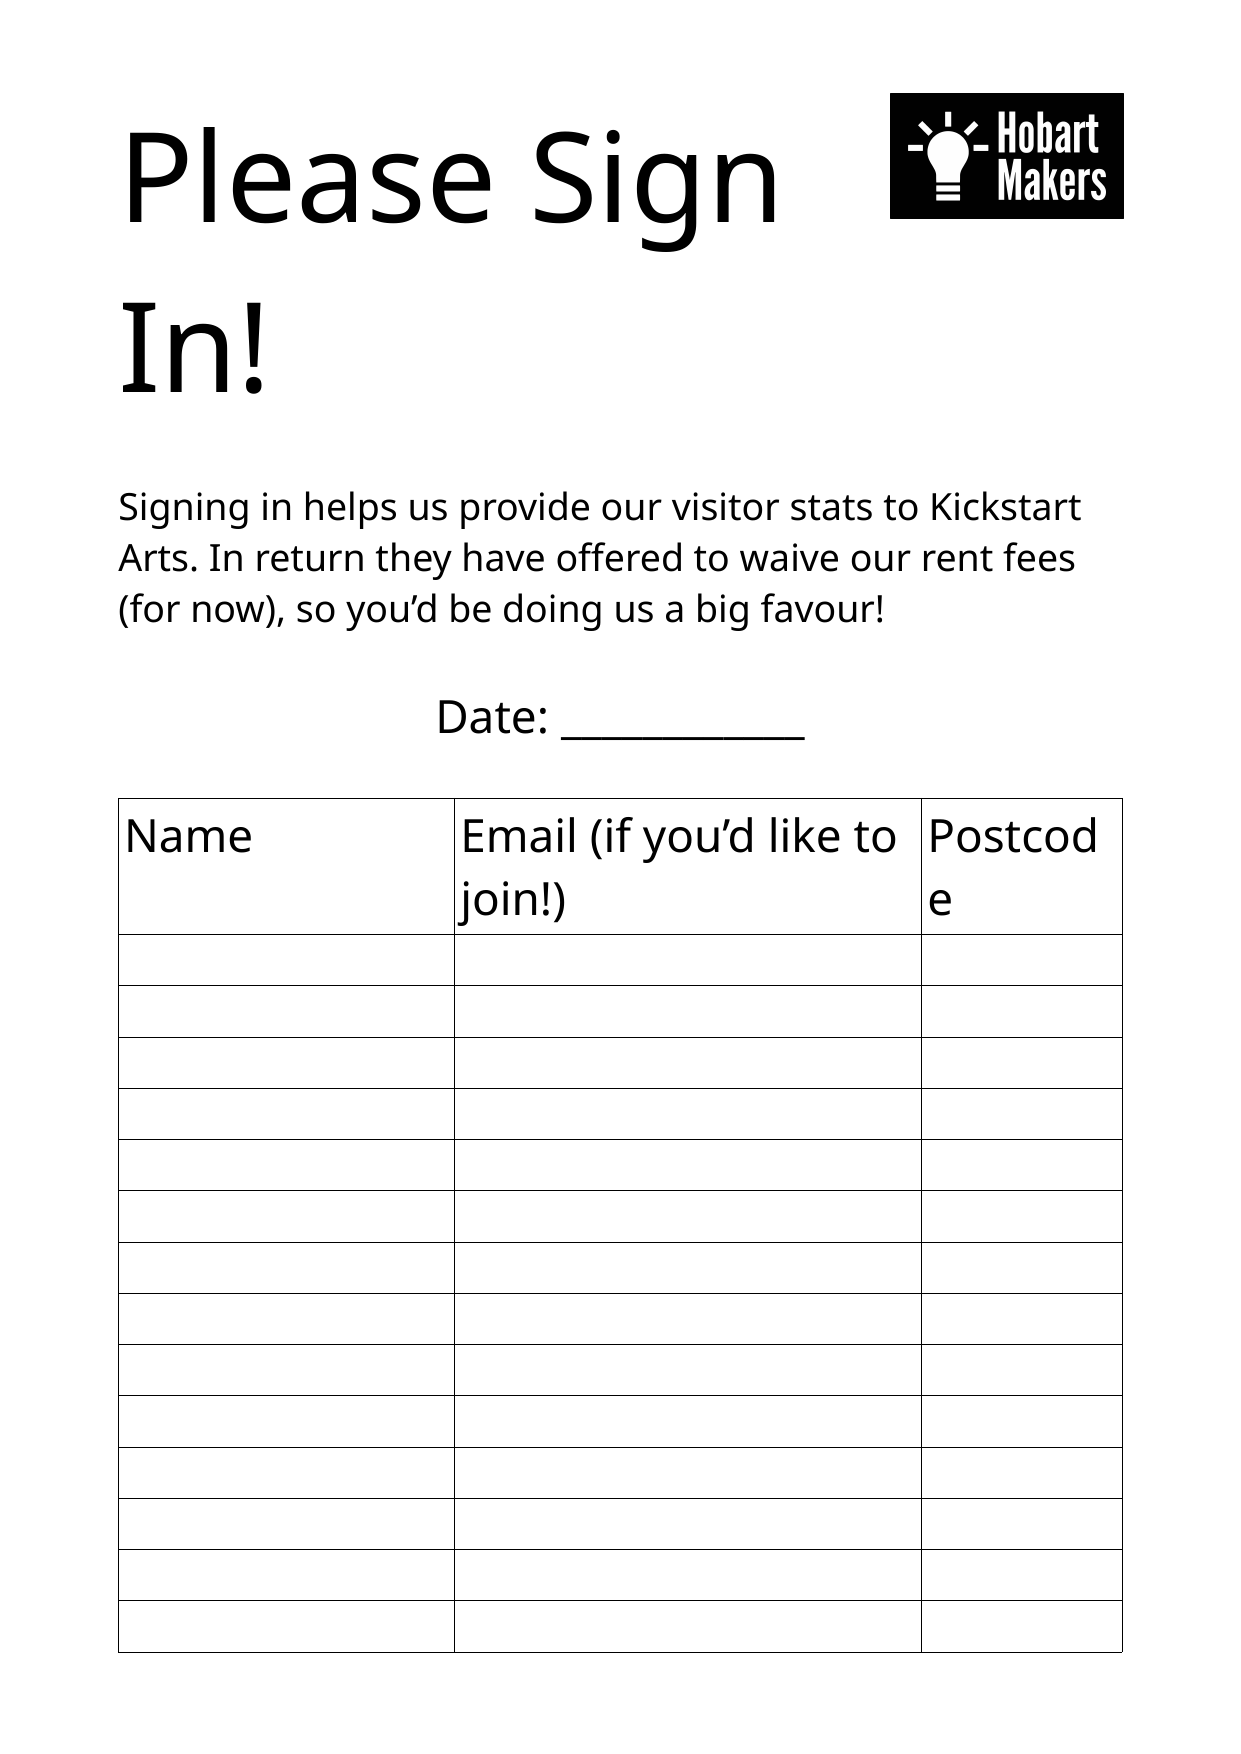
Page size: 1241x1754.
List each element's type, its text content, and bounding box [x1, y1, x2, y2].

table_cell [922, 1294, 1122, 1344]
table_cell [455, 1396, 921, 1447]
table_cell [455, 1140, 921, 1190]
text Date: ____________ [118, 684, 1122, 747]
table_cell [119, 1140, 454, 1190]
table_cell [922, 1038, 1122, 1088]
table_cell [922, 1499, 1122, 1549]
table_cell [922, 1601, 1122, 1652]
table_cell [922, 935, 1122, 985]
table_header Name [119, 799, 454, 934]
table_cell [119, 1191, 454, 1242]
table_cell [119, 1396, 454, 1447]
table_cell [922, 1550, 1122, 1600]
table_cell [119, 1345, 454, 1395]
picture [890, 93, 1124, 219]
table_cell [455, 1601, 921, 1652]
table_cell [922, 1345, 1122, 1395]
table_cell [922, 1191, 1122, 1242]
table_cell [922, 1448, 1122, 1498]
table_header Email (if you’d like to join!) [455, 799, 921, 934]
table_cell [119, 986, 454, 1037]
text Please Sign In! [118, 88, 1122, 429]
table_cell [455, 1089, 921, 1139]
table_cell [922, 1396, 1122, 1447]
table_cell [455, 1550, 921, 1600]
table_cell [455, 1499, 921, 1549]
table_cell [455, 1448, 921, 1498]
table_cell [922, 1243, 1122, 1293]
table_cell [119, 1243, 454, 1293]
table_cell [119, 1601, 454, 1652]
text Signing in helps us provide our visitor stats to Kickstart Arts. In return they have offered to waive our rent fees (for now), so you’d be doing us a big favour! [118, 480, 1122, 633]
table_cell [119, 1294, 454, 1344]
table_cell [455, 1345, 921, 1395]
table_cell [119, 1499, 454, 1549]
table_cell [922, 1140, 1122, 1190]
table_header Postcode [922, 799, 1122, 934]
table_cell [119, 1550, 454, 1600]
table_cell [455, 1294, 921, 1344]
table_cell [455, 1191, 921, 1242]
table_cell [119, 1089, 454, 1139]
table_cell [922, 1089, 1122, 1139]
table_cell [455, 1038, 921, 1088]
table_cell [455, 1243, 921, 1293]
table_cell [119, 1038, 454, 1088]
table_cell [455, 935, 921, 985]
table_cell [119, 1448, 454, 1498]
table_cell [119, 935, 454, 985]
table_cell [922, 986, 1122, 1037]
table_cell [455, 986, 921, 1037]
